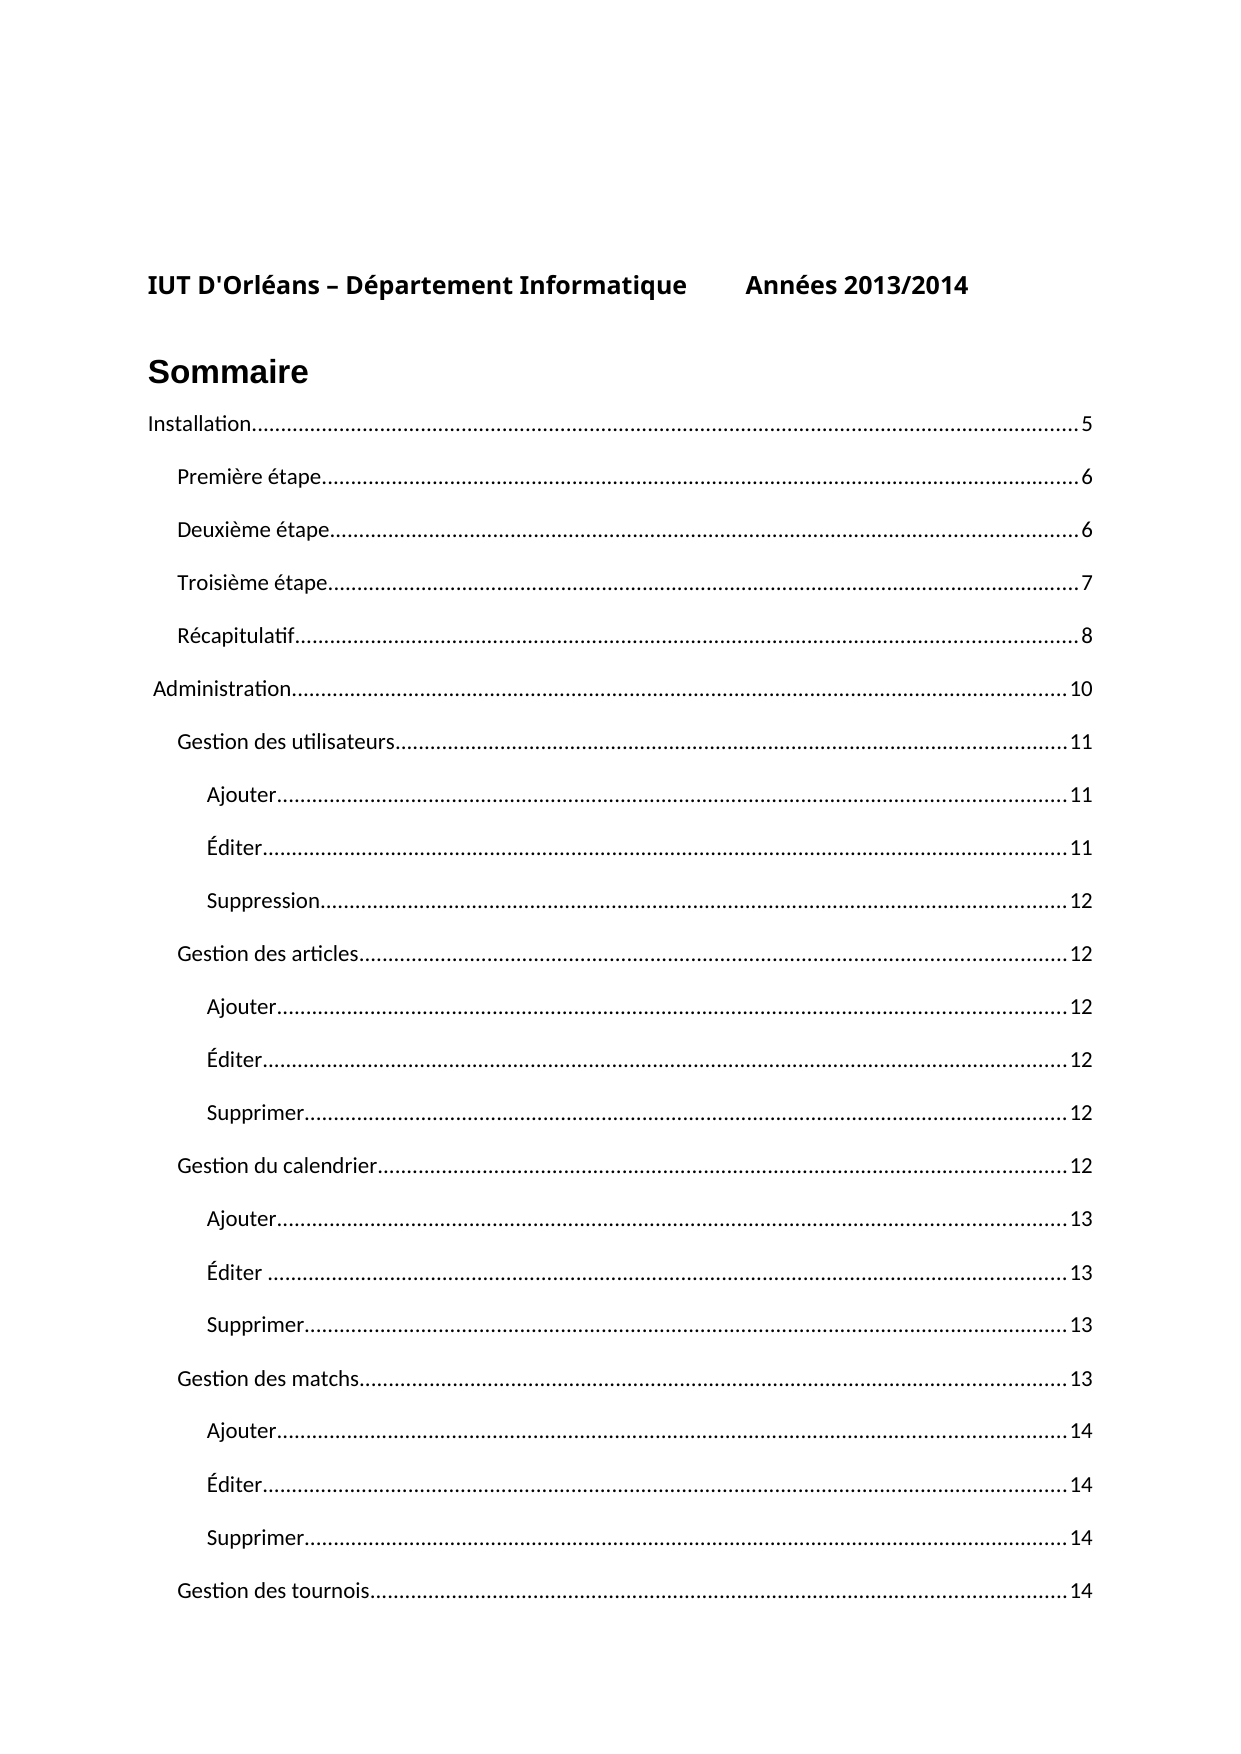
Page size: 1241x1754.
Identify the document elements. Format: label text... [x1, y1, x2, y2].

text Supprimer 14 [207, 1523, 1093, 1551]
text Deuxième étape 6 [177, 515, 1093, 543]
text Supprimer 12 [207, 1098, 1093, 1127]
text Récapitulatif 8 [177, 621, 1093, 649]
text Gestion des articles 12 [177, 939, 1093, 967]
text Éditer 13 [207, 1258, 1093, 1286]
text Gestion des utilisateurs 11 [177, 727, 1093, 755]
text Installation 5 [148, 409, 1093, 437]
text Supprimer 13 [207, 1311, 1093, 1339]
text Éditer 14 [207, 1470, 1093, 1498]
text Ajouter 13 [207, 1204, 1093, 1233]
text Administration 10 [148, 674, 1093, 702]
text Ajouter 11 [207, 780, 1093, 808]
text Suppression 12 [207, 886, 1093, 914]
subtitle Sommaire [148, 353, 1093, 391]
text Troisième étape 7 [177, 568, 1093, 596]
text Gestion des tournois 14 [177, 1576, 1093, 1604]
text IUT D'Orléans – Département Informatique Années 2013/2014 [148, 268, 1093, 302]
text Ajouter 12 [207, 992, 1093, 1021]
text Première étape 6 [177, 462, 1093, 490]
text Éditer 12 [207, 1046, 1093, 1073]
text Ajouter 14 [207, 1417, 1093, 1445]
text Éditer 11 [207, 833, 1093, 861]
text Gestion du calendrier 12 [177, 1152, 1093, 1179]
text Gestion des matchs 13 [177, 1364, 1093, 1392]
